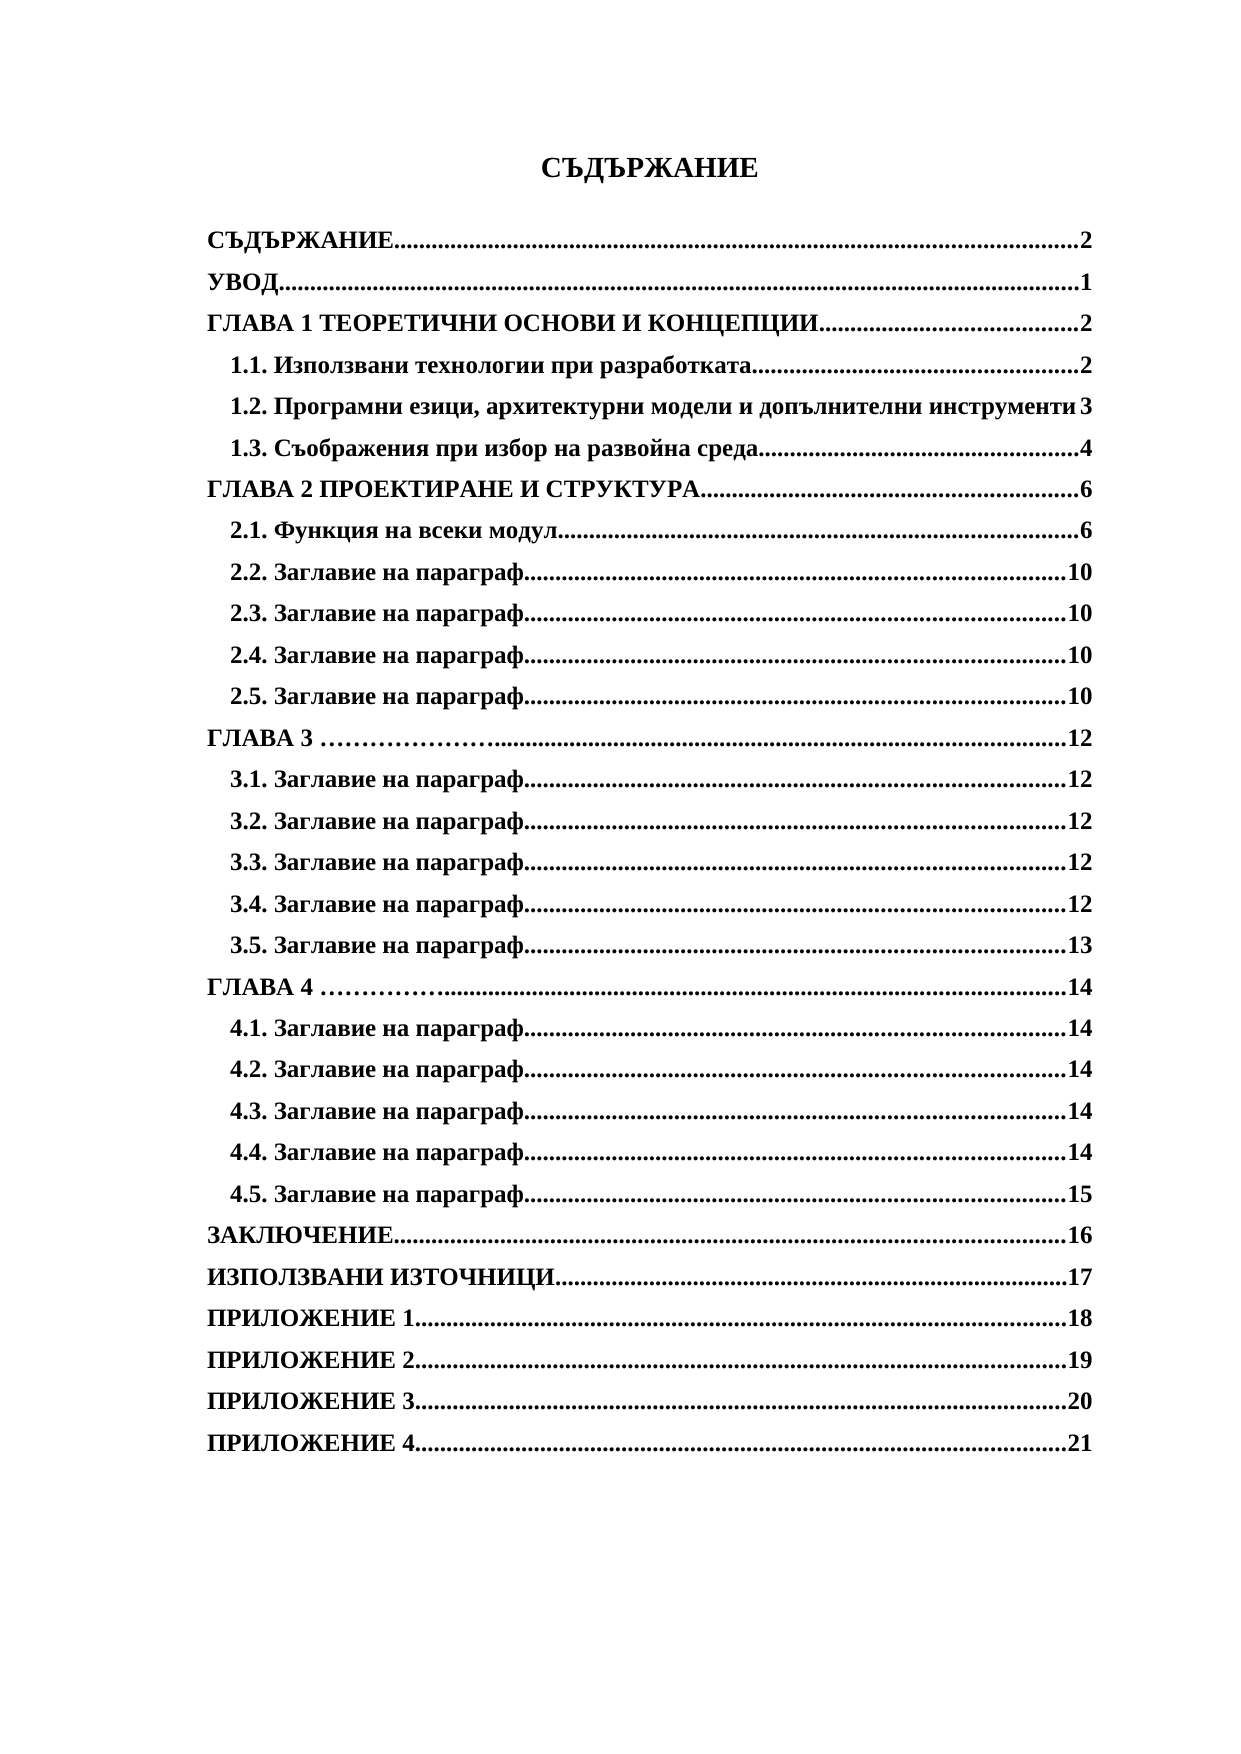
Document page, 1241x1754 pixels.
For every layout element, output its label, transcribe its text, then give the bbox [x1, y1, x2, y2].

text 2.1. Функция на всеки модул 6 [230, 516, 1092, 544]
text Глава 1 Теоретични основи и концепции 2 [207, 308, 1092, 337]
text Увод 1 [207, 267, 1092, 296]
text Съдържание 2 [207, 225, 1092, 254]
text 2.5. Заглавие на параграф 10 [230, 681, 1092, 710]
text Глава 3 ………………….. 12 [207, 723, 1092, 752]
text 2.2. Заглавие на параграф 10 [230, 557, 1092, 586]
text 3.2. Заглавие на параграф 12 [230, 806, 1092, 834]
text 1.1. Използвани технологии при разработката 2 [230, 350, 1092, 378]
text 2.3. Заглавие на параграф 10 [230, 598, 1092, 627]
text 4.5. Заглавие на параграф 15 [230, 1179, 1092, 1208]
text 4.4. Заглавие на параграф 14 [230, 1137, 1092, 1166]
text 3.5. Заглавие на параграф 13 [230, 930, 1092, 959]
text 3.1. Заглавие на параграф 12 [230, 764, 1092, 793]
text Приложение 3 20 [207, 1386, 1092, 1415]
text Глава 4 …………… 14 [207, 972, 1092, 1000]
text 4.1. Заглавие на параграф 14 [230, 1013, 1092, 1042]
text Използвани Източници 17 [207, 1262, 1092, 1291]
text 3.3. Заглавие на параграф 12 [230, 847, 1092, 876]
text 4.2. Заглавие на параграф 14 [230, 1054, 1092, 1083]
text Приложение 1 18 [207, 1303, 1092, 1332]
text 4.3. Заглавие на параграф 14 [230, 1096, 1092, 1125]
text Заключение 16 [207, 1220, 1092, 1249]
text Глава 2 проектиране и структура 6 [207, 474, 1092, 503]
text 1.2. Програмни езици, архитектурни модели и допълнителни инструменти 3 [230, 391, 1092, 420]
text 2.4. Заглавие на параграф 10 [230, 640, 1092, 669]
text Приложение 2 19 [207, 1345, 1092, 1373]
text 1.3. Съображения при избор на развойна среда 4 [230, 433, 1092, 461]
text 3.4. Заглавие на параграф 12 [230, 889, 1092, 917]
text Приложение 4 21 [207, 1428, 1092, 1456]
subtitle Съдържание [207, 150, 1092, 183]
